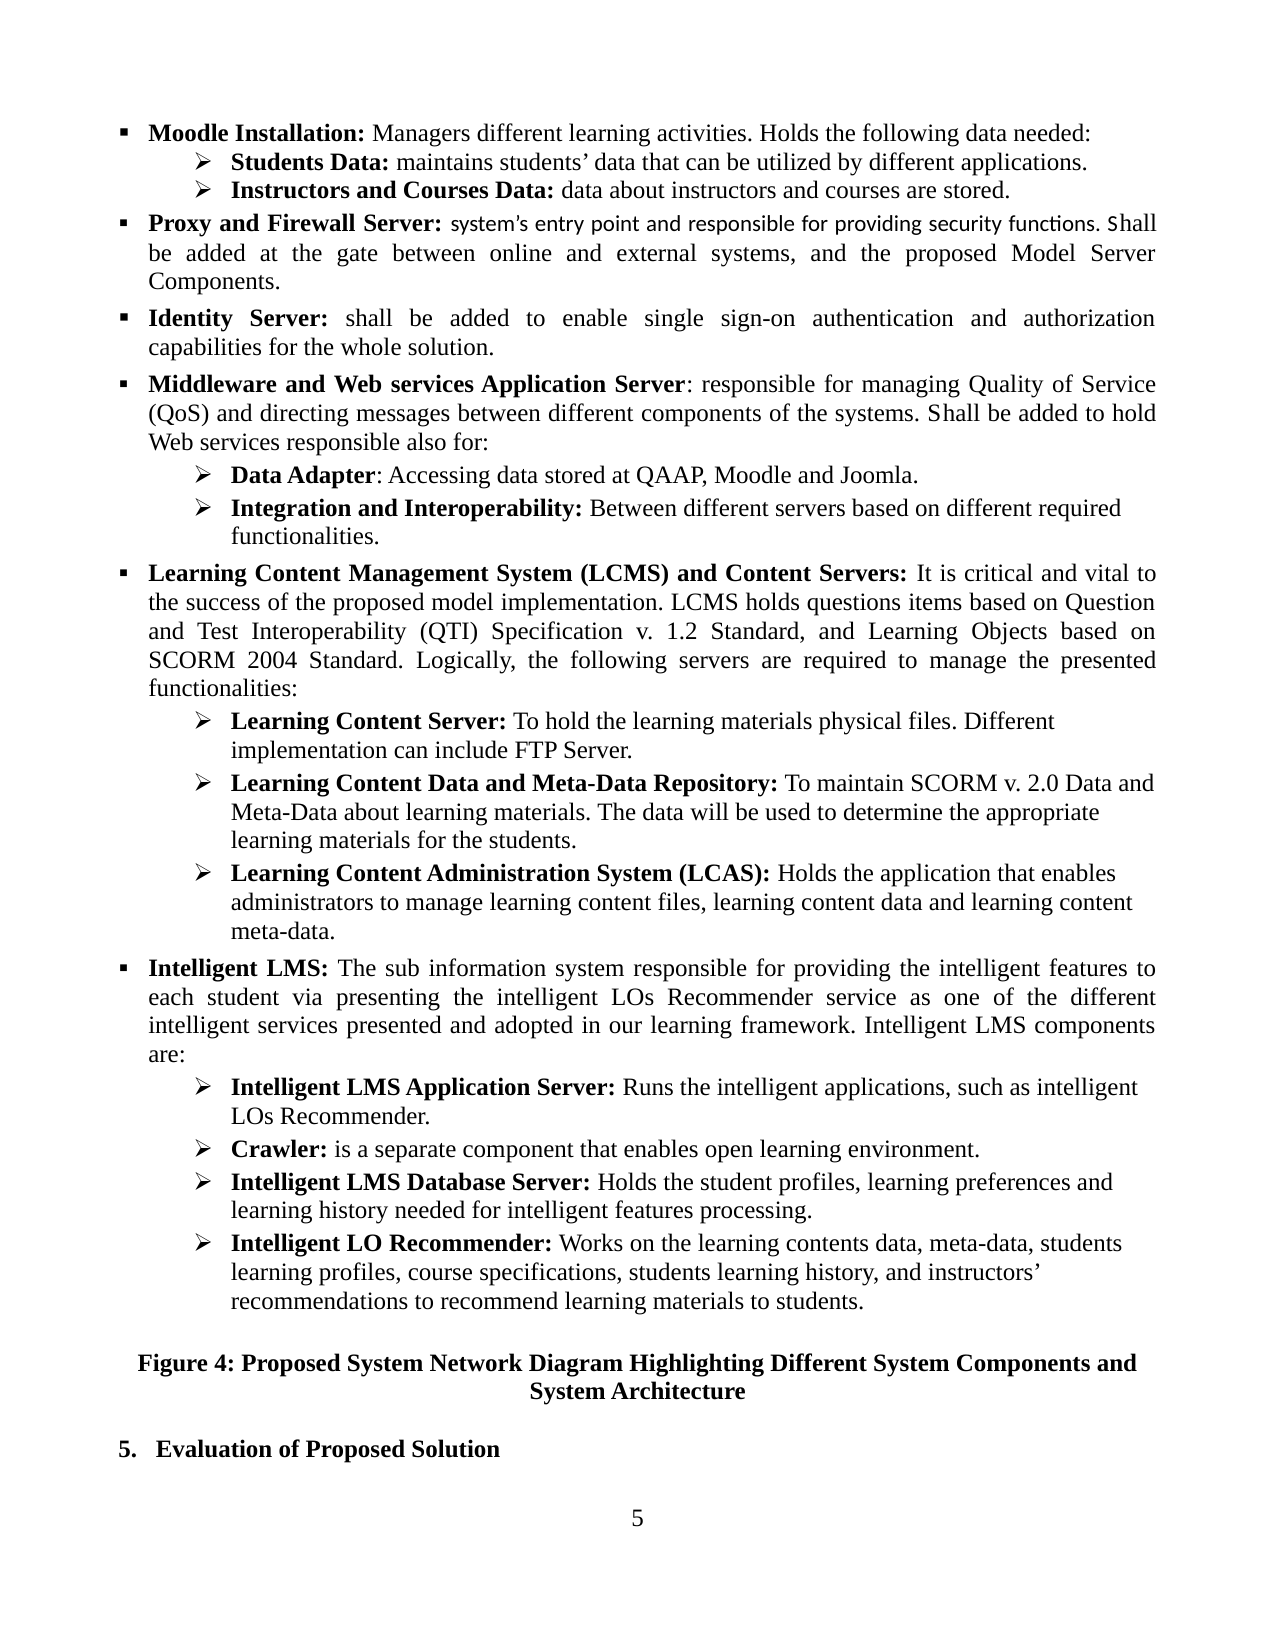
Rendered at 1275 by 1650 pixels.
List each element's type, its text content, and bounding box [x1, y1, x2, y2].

list Students Data: maintains students’ data that can be utilized by different applications. [193, 147, 1157, 176]
list Intelligent LO Recommender: Works on the learning contents data, meta-data, students learning profiles, course specifications, students learning history, and instructors’ recommendations to recommend learning materials to students. [193, 1228, 1157, 1315]
list Data Adapter: Accessing data stored at QAAP, Moodle and Joomla. [193, 460, 1157, 488]
list Moodle Installation: Managers different learning activities. Holds the following data needed: [118, 118, 1157, 147]
list Learning Content Management System (LCMS) and Content Servers: It is critical and vital to the success of the proposed model implementation. LCMS holds questions items based on Question and Test Interoperability (QTI) Specification v. 1.2 Standard, and Learning Objects based on SCORM 2004 Standard. Logically, the following servers are required to manage the presented functionalities: [118, 558, 1157, 702]
list Middleware and Web services Application Server: responsible for managing Quality of Service (QoS) and directing messages between different components of the systems. Shall be added to hold Web services responsible also for: [118, 369, 1157, 456]
list Intelligent LMS Application Server: Runs the intelligent applications, such as intelligent LOs Recommender. [193, 1072, 1157, 1130]
list Instructors and Courses Data: data about instructors and courses are stored. [193, 176, 1157, 204]
list Intelligent LMS Database Server: Holds the student profiles, learning preferences and learning history needed for intelligent features processing. [193, 1167, 1157, 1224]
list Proxy and Firewall Server: system’s entry point and responsible for providing security functions. Shall be added at the gate between online and external systems, and the proposed Model Server Components. [118, 208, 1157, 295]
text Figure 4: Proposed System Network Diagram Highlighting Different System Components and System Architecture [118, 1348, 1157, 1405]
list Learning Content Data and Meta-Data Repository: To maintain SCORM v. 2.0 Data and Meta-Data about learning materials. The data will be used to determine the appropriate learning materials for the students. [193, 768, 1157, 854]
list Intelligent LMS: The sub information system responsible for providing the intelligent features to each student via presenting the intelligent LOs Recommender service as one of the different intelligent services presented and adopted in our learning framework. Intelligent LMS components are: [118, 953, 1157, 1068]
list Integration and Interoperability: Between different servers based on different required functionalities. [193, 493, 1157, 550]
list Crawler: is a separate component that enables open learning environment. [193, 1134, 1157, 1163]
list Learning Content Administration System (LCAS): Holds the application that enables administrators to manage learning content files, learning content data and learning content meta-data. [193, 858, 1157, 945]
list Identity Server: shall be added to enable single sign-on authentication and authorization capabilities for the whole solution. [118, 303, 1157, 361]
list Evaluation of Proposed Solution [118, 1434, 1157, 1463]
list Learning Content Server: To hold the learning materials physical files. Different implementation can include FTP Server. [193, 706, 1157, 764]
